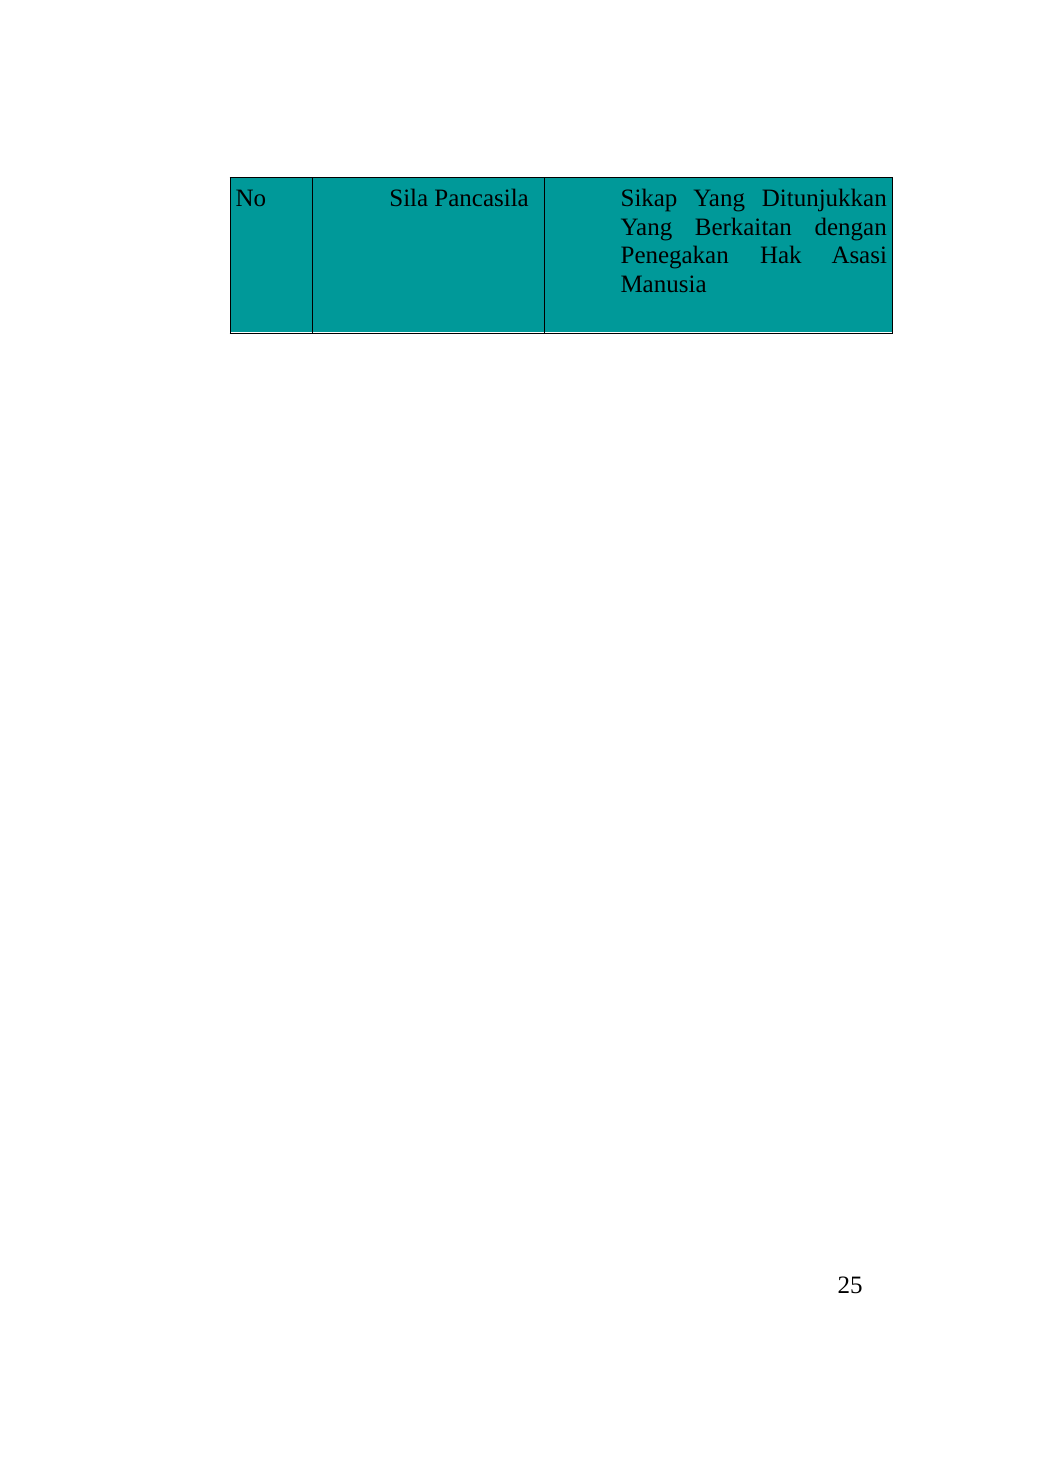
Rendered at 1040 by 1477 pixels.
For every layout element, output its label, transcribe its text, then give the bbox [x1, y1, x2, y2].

table_header Sikap Yang Ditunjukkan Yang Berkaitan dengan Penegakan Hak Asasi Manusia [545, 178, 892, 332]
table_header Sila Pancasila [313, 178, 544, 332]
table_header No [231, 178, 312, 332]
